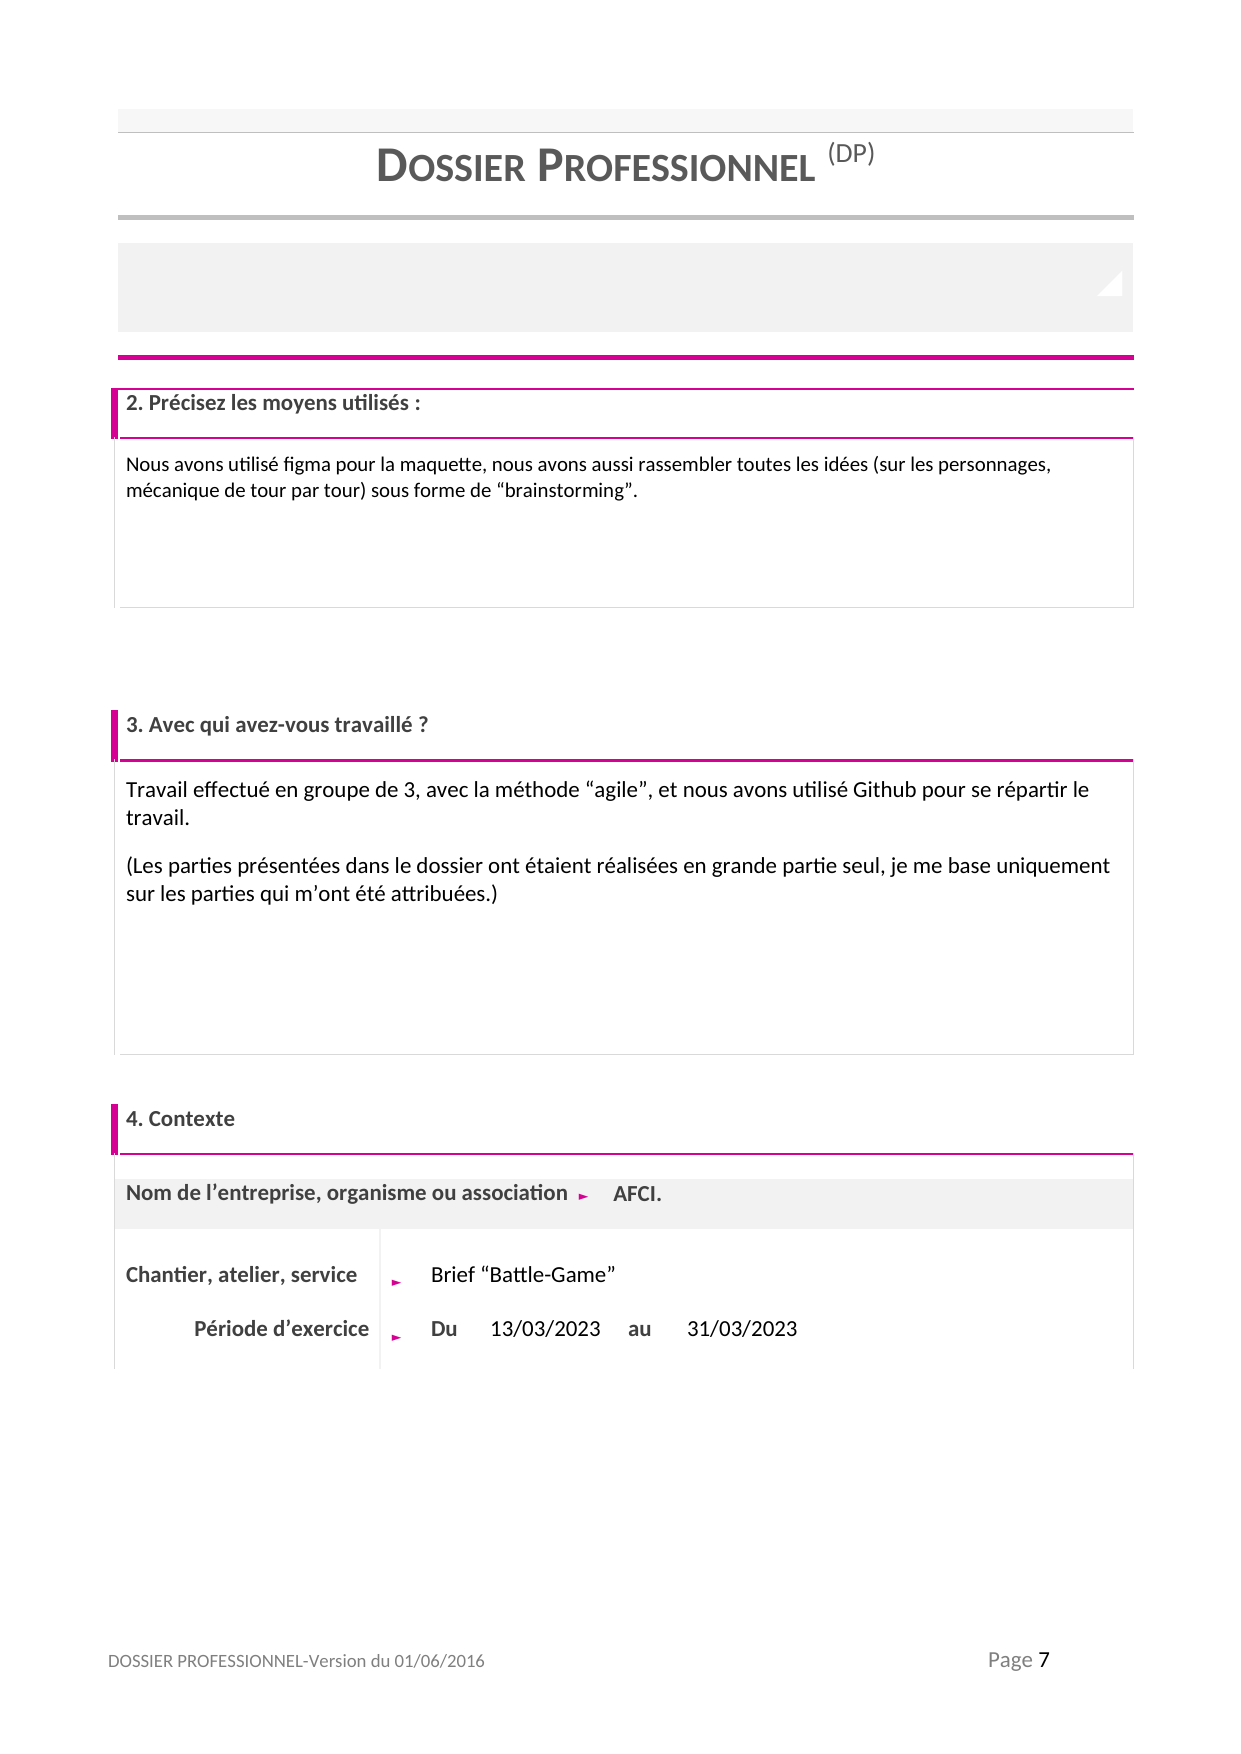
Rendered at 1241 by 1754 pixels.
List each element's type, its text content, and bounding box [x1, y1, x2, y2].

table_cell [381, 1229, 1133, 1260]
table_cell ► [381, 1315, 419, 1369]
table_cell Brief “Battle-Game” [420, 1260, 1133, 1314]
table_cell [115, 1153, 602, 1178]
table_cell Chantier, atelier, service [115, 1260, 379, 1314]
table_cell au [617, 1315, 676, 1369]
table_cell 4. Contexte [118, 1104, 1133, 1153]
table_cell [115, 1229, 379, 1260]
table_cell 13/03/2023 [479, 1315, 617, 1369]
table_cell 31/03/2023 [676, 1315, 1133, 1369]
table_cell Période d’exercice [115, 1315, 379, 1369]
table_cell 3. Avec qui avez-vous travaillé ? [118, 710, 1133, 759]
table_cell AFCI. [602, 1179, 1133, 1229]
table_cell Travail effectué en groupe de 3, avec la méthode “agile”, et nous avons utilisé Github pour se répartir le travail. (Les parties présentées dans le dossier ont étaient réalisées en grande partie seul, je me base uniquement sur les parties qui m’ont été attribuées.) [115, 759, 1133, 1054]
table_cell [115, 607, 1133, 710]
table_cell Du [420, 1315, 479, 1369]
table_cell Nous avons utilisé figma pour la maquette, nous avons aussi rassembler toutes les idées (sur les personnages, mécanique de tour par tour) sous forme de “brainstorming”. [115, 437, 1133, 607]
table_cell ► [381, 1260, 419, 1314]
table_cell 2. Précisez les moyens utilisés : [118, 390, 1133, 437]
table_cell Nom de l’entreprise, organisme ou association ► [115, 1179, 602, 1229]
table_cell [602, 1155, 1133, 1178]
table_cell [115, 1054, 1133, 1104]
